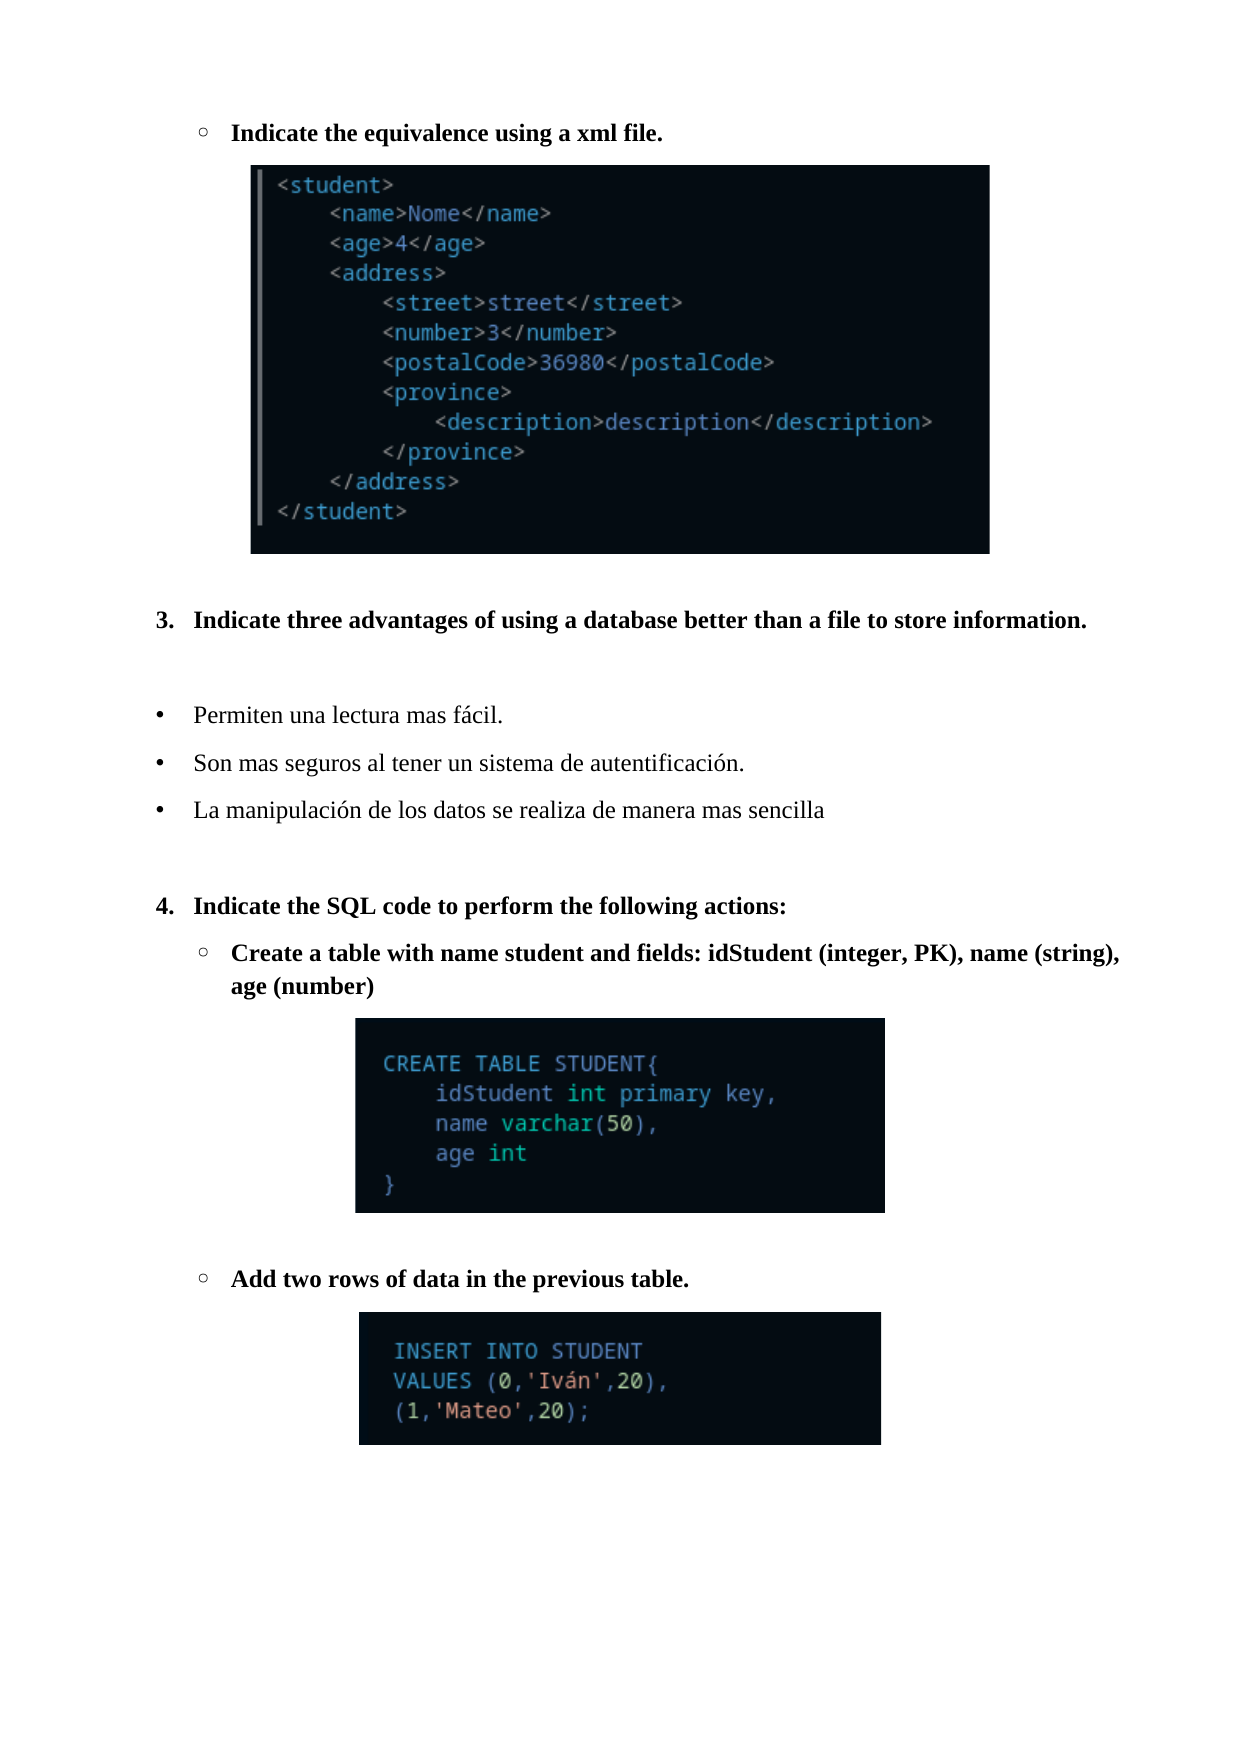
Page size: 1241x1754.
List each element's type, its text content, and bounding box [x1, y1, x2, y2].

picture [359, 1312, 882, 1445]
list Son mas seguros al tener un sistema de autentificación. [156, 748, 1122, 777]
list Indicate the equivalence using a xml file. [193, 118, 1122, 147]
list Indicate the SQL code to perform the following actions: [156, 891, 1122, 919]
picture [355, 1018, 885, 1213]
picture [250, 165, 990, 554]
list Indicate three advantages of using a database better than a file to store information. [156, 605, 1122, 634]
list La manipulación de los datos se realiza de manera mas sencilla [156, 796, 1122, 824]
list Add two rows of data in the previous table. [193, 1264, 1122, 1293]
list Create a table with name student and fields: idStudent (integer, PK), name (string), age (number) [193, 938, 1122, 1000]
list Permiten una lectura mas fácil. [156, 700, 1122, 729]
